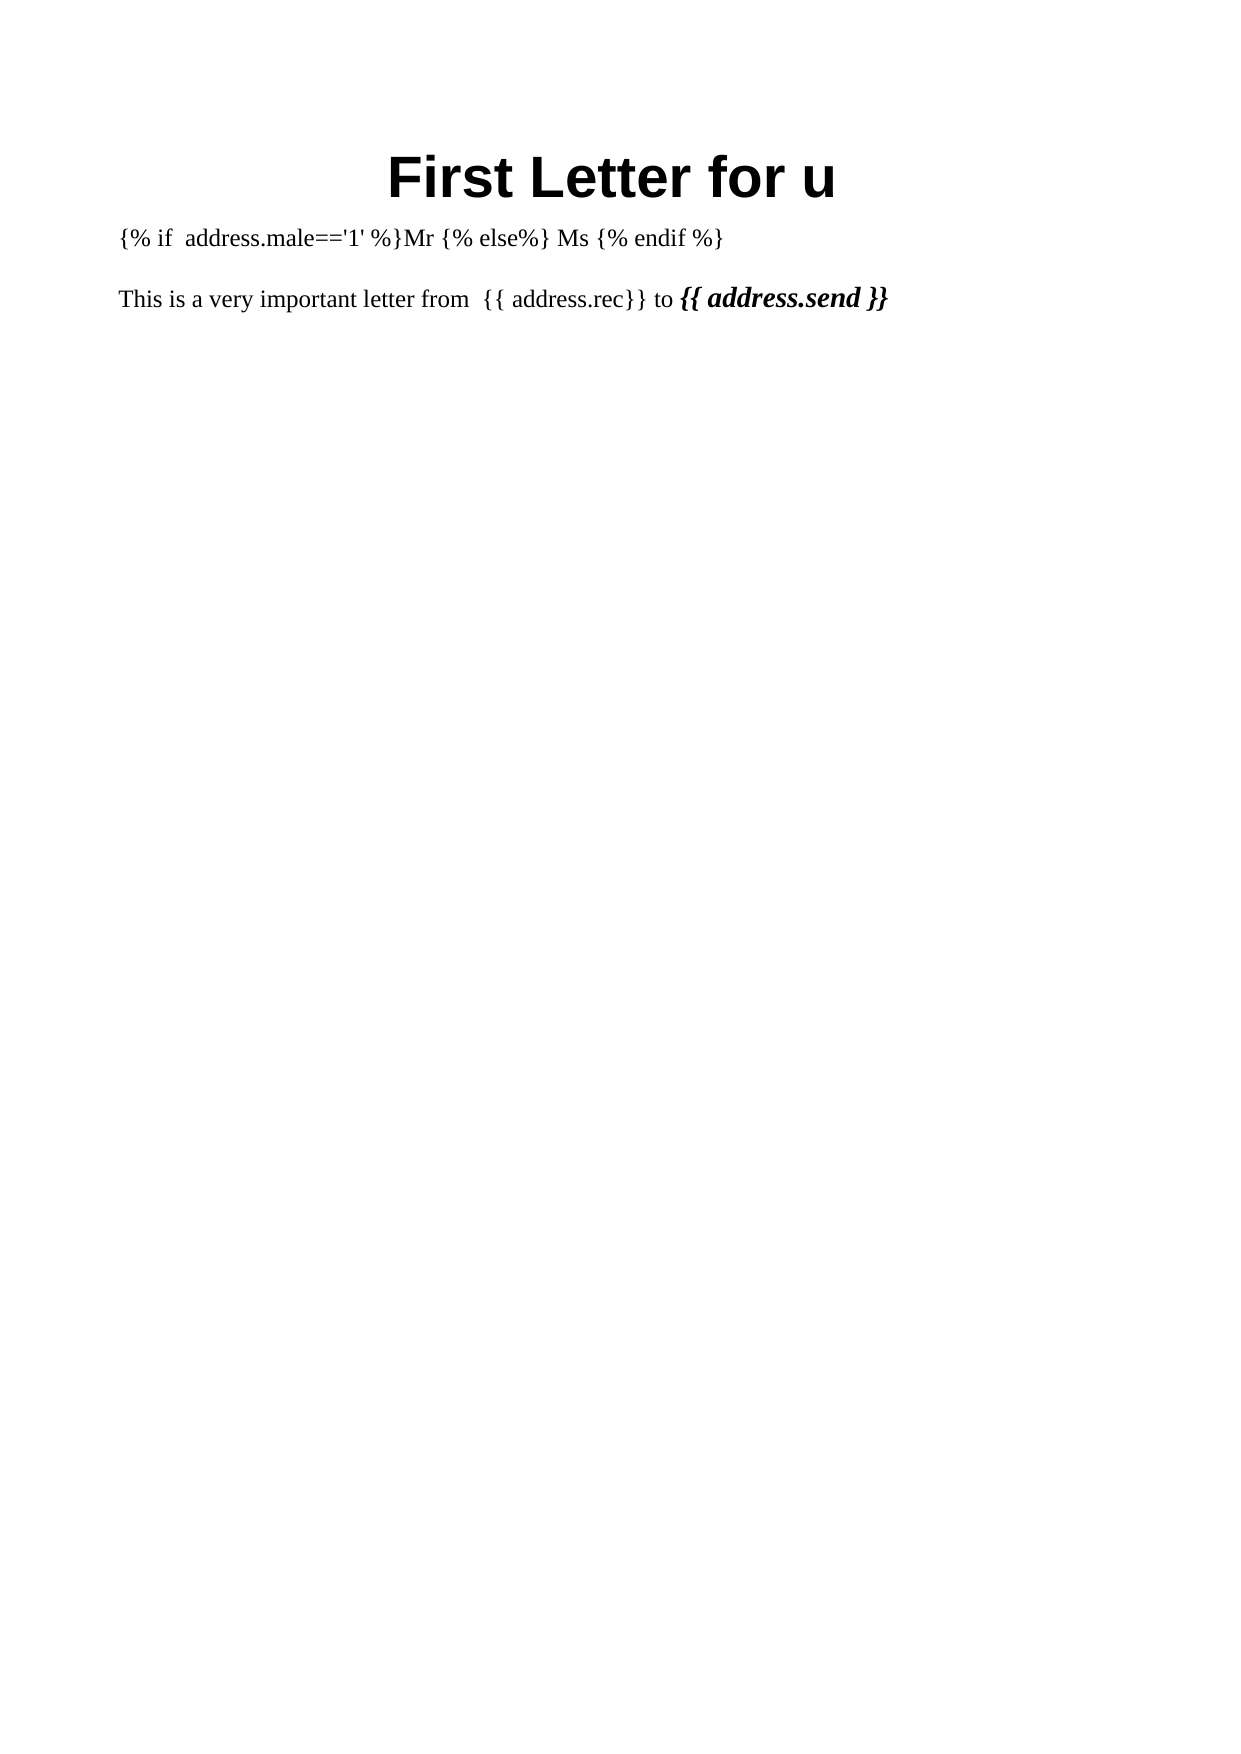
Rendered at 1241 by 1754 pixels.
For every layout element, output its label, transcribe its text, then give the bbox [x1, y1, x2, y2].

text This is a very important letter from {{ address.rec}} to {{ address.send }} [118, 280, 1122, 314]
title First Letter for u [118, 143, 1122, 210]
text {% if address.male=='1' %}Mr {% else%} Ms {% endif %} [118, 223, 1122, 251]
